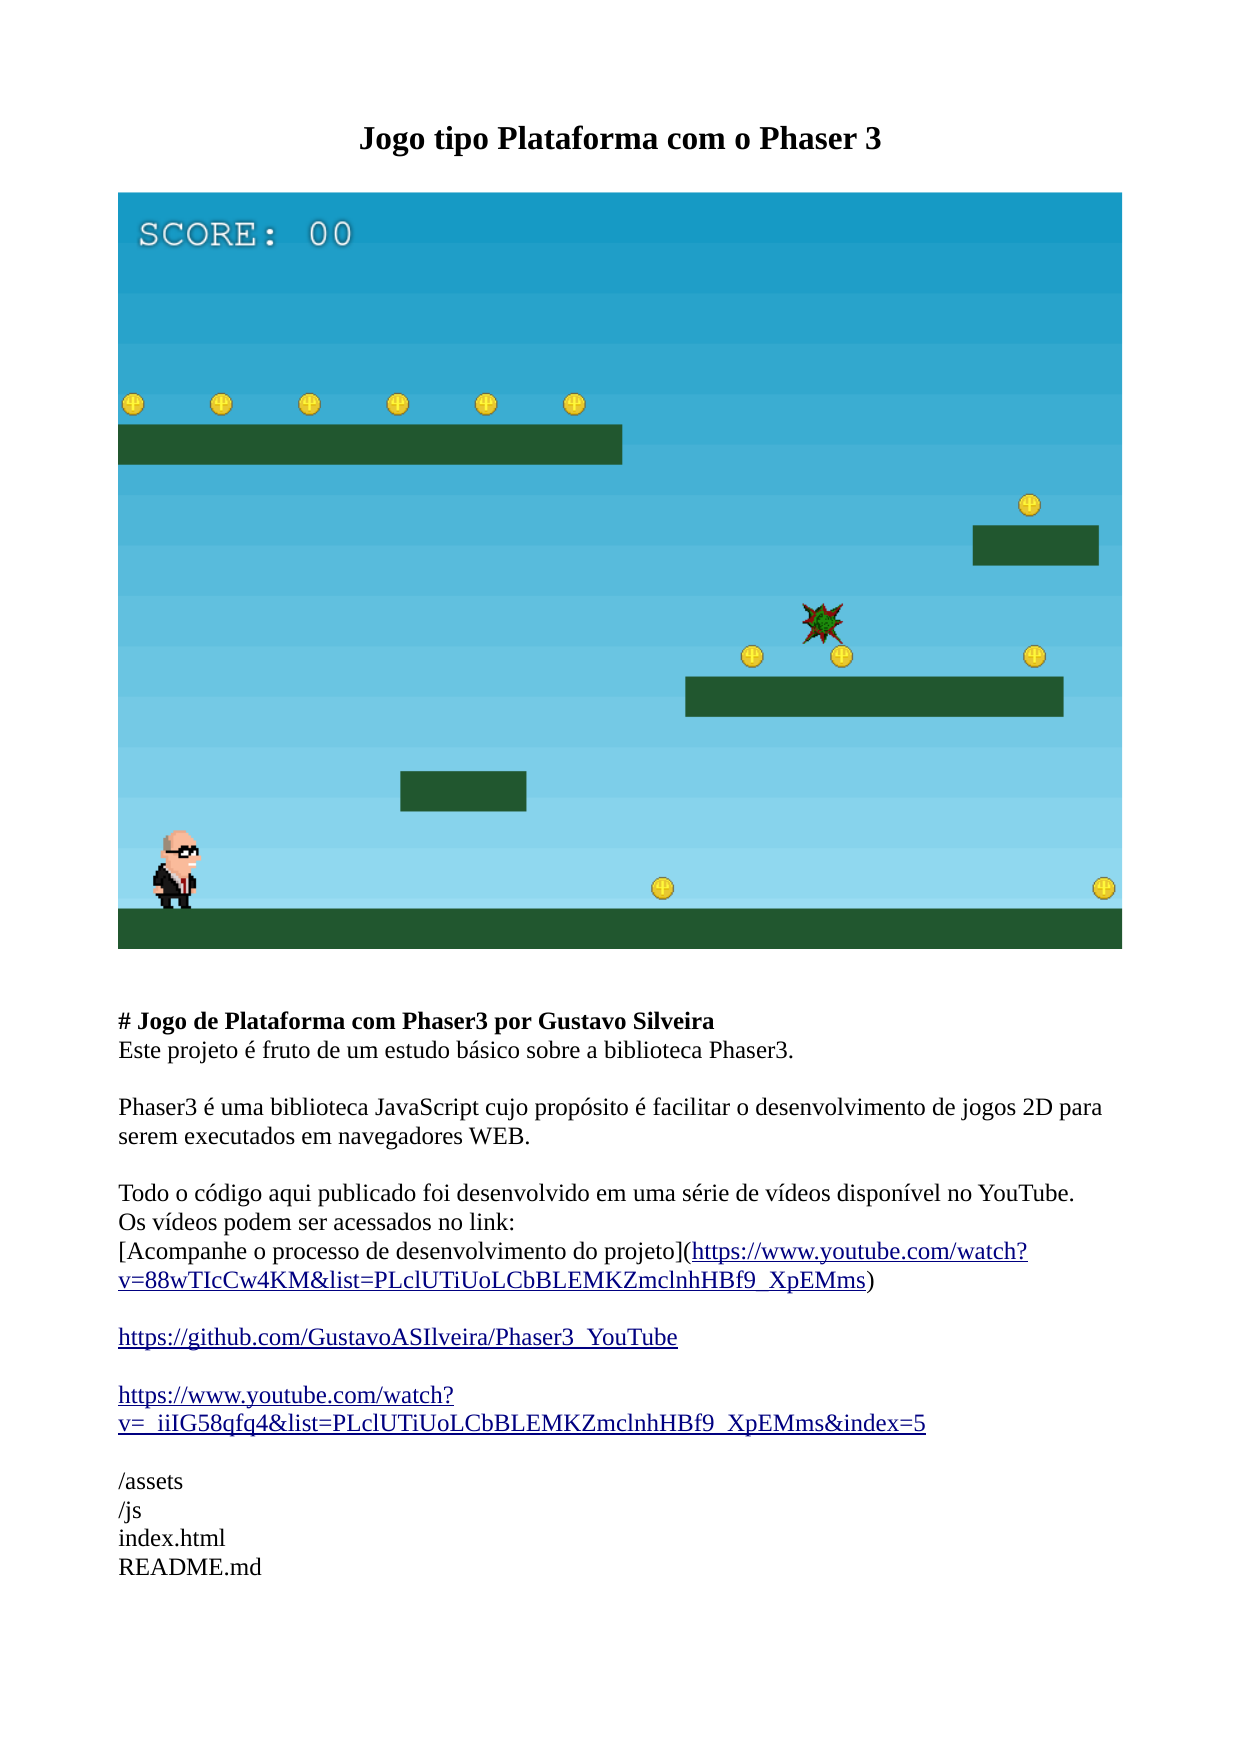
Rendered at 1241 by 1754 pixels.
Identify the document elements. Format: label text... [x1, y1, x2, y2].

text # Jogo de Plataforma com Phaser3 por Gustavo Silveira [118, 1006, 1122, 1035]
text Jogo tipo Plataforma com o Phaser 3 [118, 118, 1122, 156]
text Todo o código aqui publicado foi desenvolvido em uma série de vídeos disponível no YouTube. [118, 1178, 1122, 1207]
text /js [118, 1495, 1122, 1523]
text Os vídeos podem ser acessados no link: [118, 1207, 1122, 1236]
text index.html [118, 1523, 1122, 1552]
text [Acompanhe o processo de desenvolvimento do projeto](https://www.youtube.com/watch?v=88wTIcCw4KM&list=PLclUTiUoLCbBLEMKZmclnhHBf9_XpEMms) [118, 1236, 1122, 1293]
text /assets [118, 1466, 1122, 1495]
text Este projeto é fruto de um estudo básico sobre a biblioteca Phaser3. [118, 1035, 1122, 1063]
text README.md [118, 1552, 1122, 1581]
text Phaser3 é uma biblioteca JavaScript cujo propósito é facilitar o desenvolvimento de jogos 2D para serem executados em navegadores WEB. [118, 1092, 1122, 1150]
text https://www.youtube.com/watch?v=_iiIG58qfq4&list=PLclUTiUoLCbBLEMKZmclnhHBf9_XpEMms&index=5 [118, 1380, 1122, 1437]
picture [118, 185, 1123, 949]
text https://github.com/GustavoASIlveira/Phaser3_YouTube [118, 1322, 1122, 1351]
